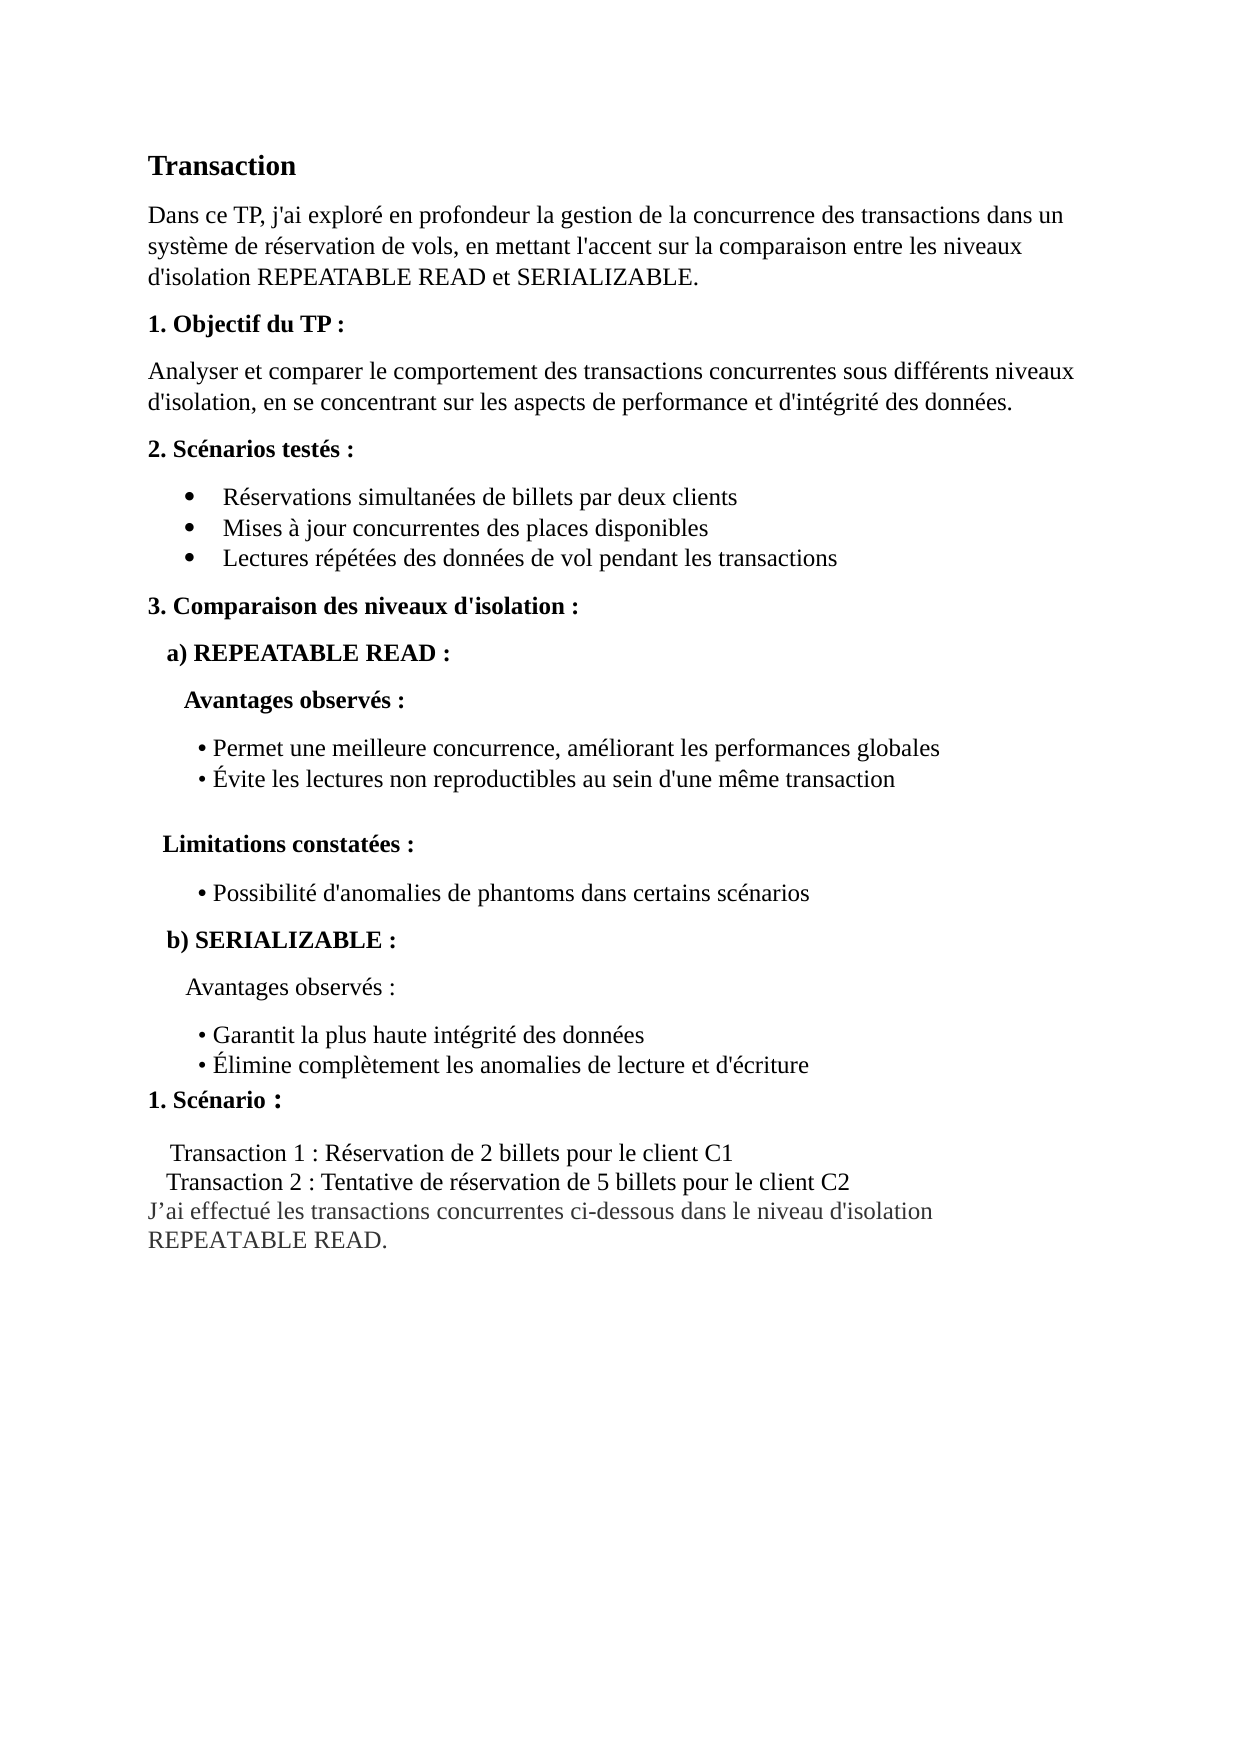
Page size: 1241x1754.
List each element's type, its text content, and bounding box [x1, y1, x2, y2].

text • Garantit la plus haute intégrité des données [148, 1020, 1093, 1048]
list Réservations simultanées de billets par deux clients [185, 482, 1093, 511]
list Mises à jour concurrentes des places disponibles [185, 513, 1093, 541]
text Transaction 1 : Réservation de 2 billets pour le client C1 [148, 1134, 1093, 1167]
text Avantages observés : [148, 972, 1093, 1001]
text J’ai effectué les transactions concurrentes ci-dessous dans le niveau d'isolation REPEATABLE READ. [148, 1196, 1093, 1253]
text • Permet une meilleure concurrence, améliorant les performances globales [148, 733, 1093, 762]
text Limitations constatées : [148, 825, 1093, 859]
text b) SERIALIZABLE : [148, 925, 1093, 954]
text a) REPEATABLE READ : [148, 638, 1093, 667]
text • Élimine complètement les anomalies de lecture et d'écriture [148, 1051, 1093, 1079]
text Transaction 2 : Tentative de réservation de 5 billets pour le client C2 [148, 1167, 1093, 1196]
text Analyser et comparer le comportement des transactions concurrentes sous différents niveaux d'isolation, en se concentrant sur les aspects de performance et d'intégrité des données. [148, 356, 1093, 416]
text 1. Objectif du TP : [148, 309, 1093, 338]
text 1. Scénario : [148, 1081, 1093, 1115]
text Dans ce TP, j'ai exploré en profondeur la gestion de la concurrence des transactions dans un système de réservation de vols, en mettant l'accent sur la comparaison entre les niveaux d'isolation REPEATABLE READ et SERIALIZABLE. [148, 200, 1093, 290]
text 3. Comparaison des niveaux d'isolation : [148, 591, 1093, 619]
text • Possibilité d'anomalies de phantoms dans certains scénarios [148, 878, 1093, 906]
text • Évite les lectures non reproductibles au sein d'une même transaction [148, 764, 1093, 792]
text Avantages observés : [148, 686, 1093, 714]
list Lectures répétées des données de vol pendant les transactions [185, 543, 1093, 572]
text 2. Scénarios testés : [148, 434, 1093, 463]
text Transaction [148, 148, 1093, 181]
